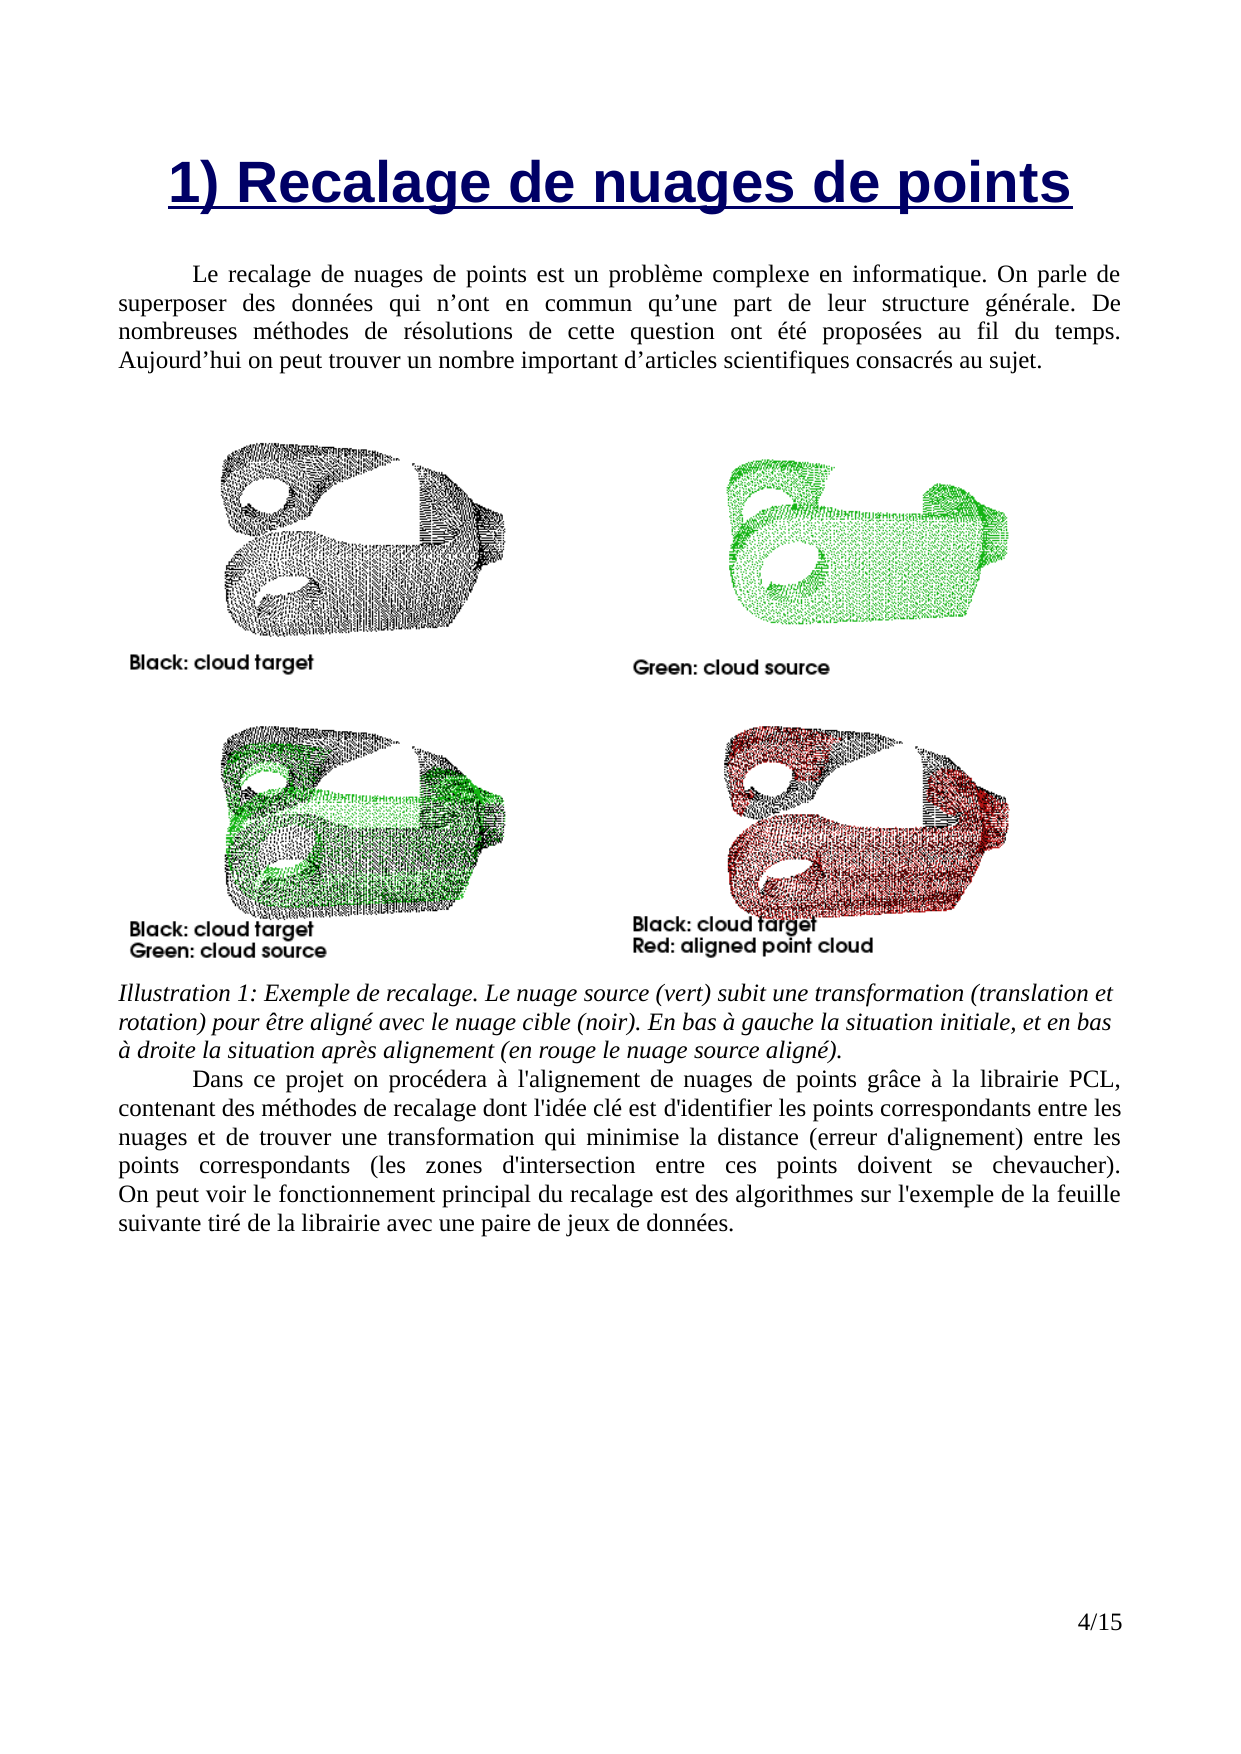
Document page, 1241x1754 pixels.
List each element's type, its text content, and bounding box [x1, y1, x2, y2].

text Dans ce projet on procédera à l'alignement de nuages de points grâce à la librairie PCL, contenant des méthodes de recalage dont l'idée clé est d'identifier les points correspondants entre les nuages et de trouver une transformation qui minimise la distance (erreur d'alignement) entre les points correspondants (les zones d'intersection entre ces points doivent se chevaucher). On peut voir le fonctionnement principal du recalage est des algorithmes sur l'exemple de la feuille suivante tiré de la librairie avec une paire de jeux de données. [118, 1064, 1122, 1237]
picture [118, 418, 1123, 978]
text Le recalage de nuages de points est un problème complexe en informatique. On parle de superposer des données qui n’ont en commun qu’une part de leur structure générale. De nombreuses méthodes de résolutions de cette question ont été proposées au fil du temps. Aujourd’hui on peut trouver un nombre important d’articles scientifiques consacrés au sujet. [118, 259, 1122, 374]
text Illustration 1: Exemple de recalage. Le nuage source (vert) subit une transformation (translation et rotation) pour être aligné avec le nuage cible (noir). En bas à gauche la situation initiale, et en bas à droite la situation après alignement (en rouge le nuage source aligné). [118, 978, 1122, 1064]
subtitle 1) Recalage de nuages de points [118, 148, 1122, 215]
